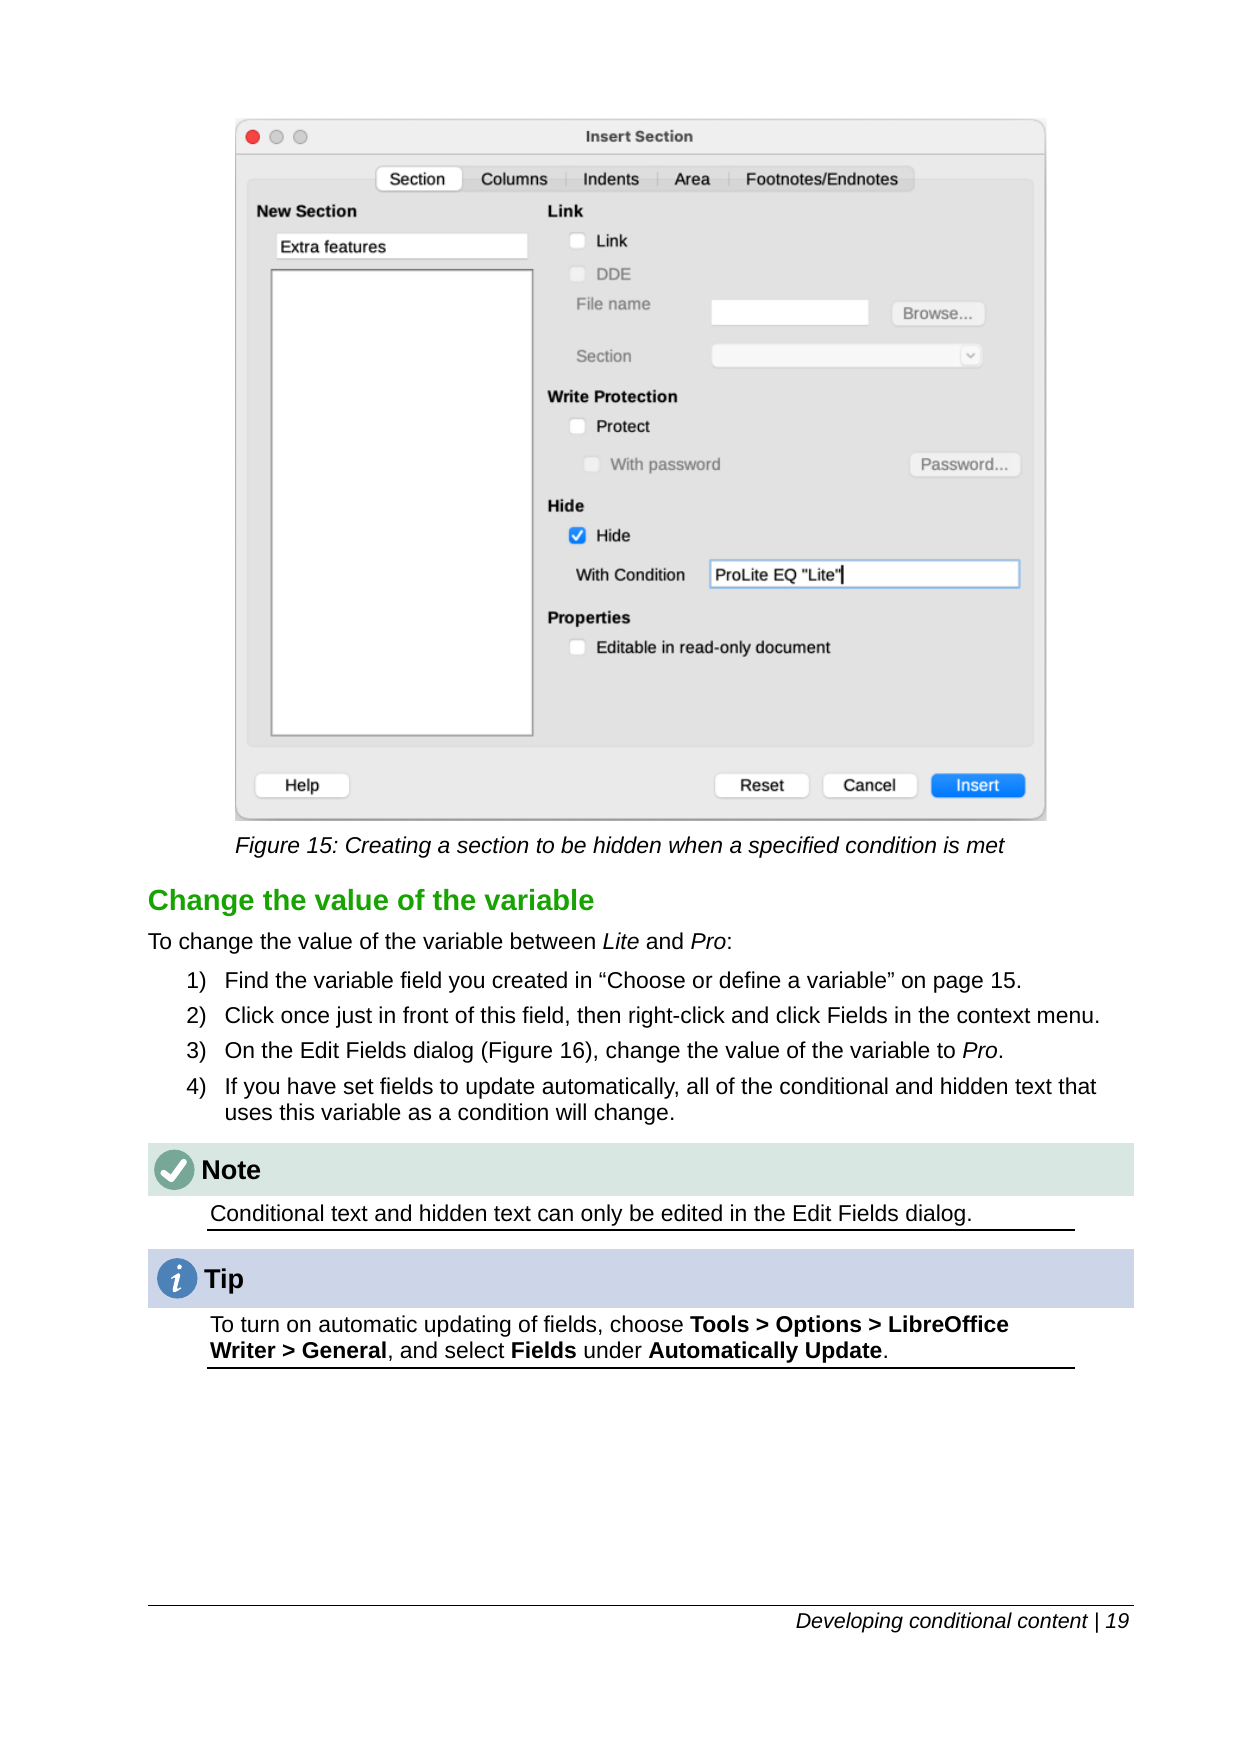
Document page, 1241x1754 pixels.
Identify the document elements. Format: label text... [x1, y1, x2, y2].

subtitle Note [148, 1143, 1134, 1196]
list To change the value of the variable between Lite and Pro: [148, 928, 1134, 954]
list Find the variable field you created in “Choose or define a variable” on page 15. [207, 967, 1134, 993]
picture [235, 118, 1047, 821]
text Conditional text and hidden text can only be edited in the Edit Fields dialog. [207, 1196, 1075, 1229]
text To turn on automatic updating of fields, choose Tools > Options > LibreOffice Writer > General, and select Fields under Automatically Update. [207, 1308, 1075, 1367]
subtitle Tip [148, 1249, 1134, 1308]
list If you have set fields to update automatically, all of the conditional and hidden text that uses this variable as a condition will change. [207, 1073, 1134, 1125]
list Click once just in front of this field, then right-click and click Fields in the context menu. [207, 1002, 1134, 1028]
list On the Edit Fields dialog (Figure 16), change the value of the variable to Pro. [207, 1037, 1134, 1064]
text Figure 15: Creating a section to be hidden when a specified condition is met [235, 832, 1047, 859]
subtitle Change the value of the variable [148, 883, 1134, 916]
